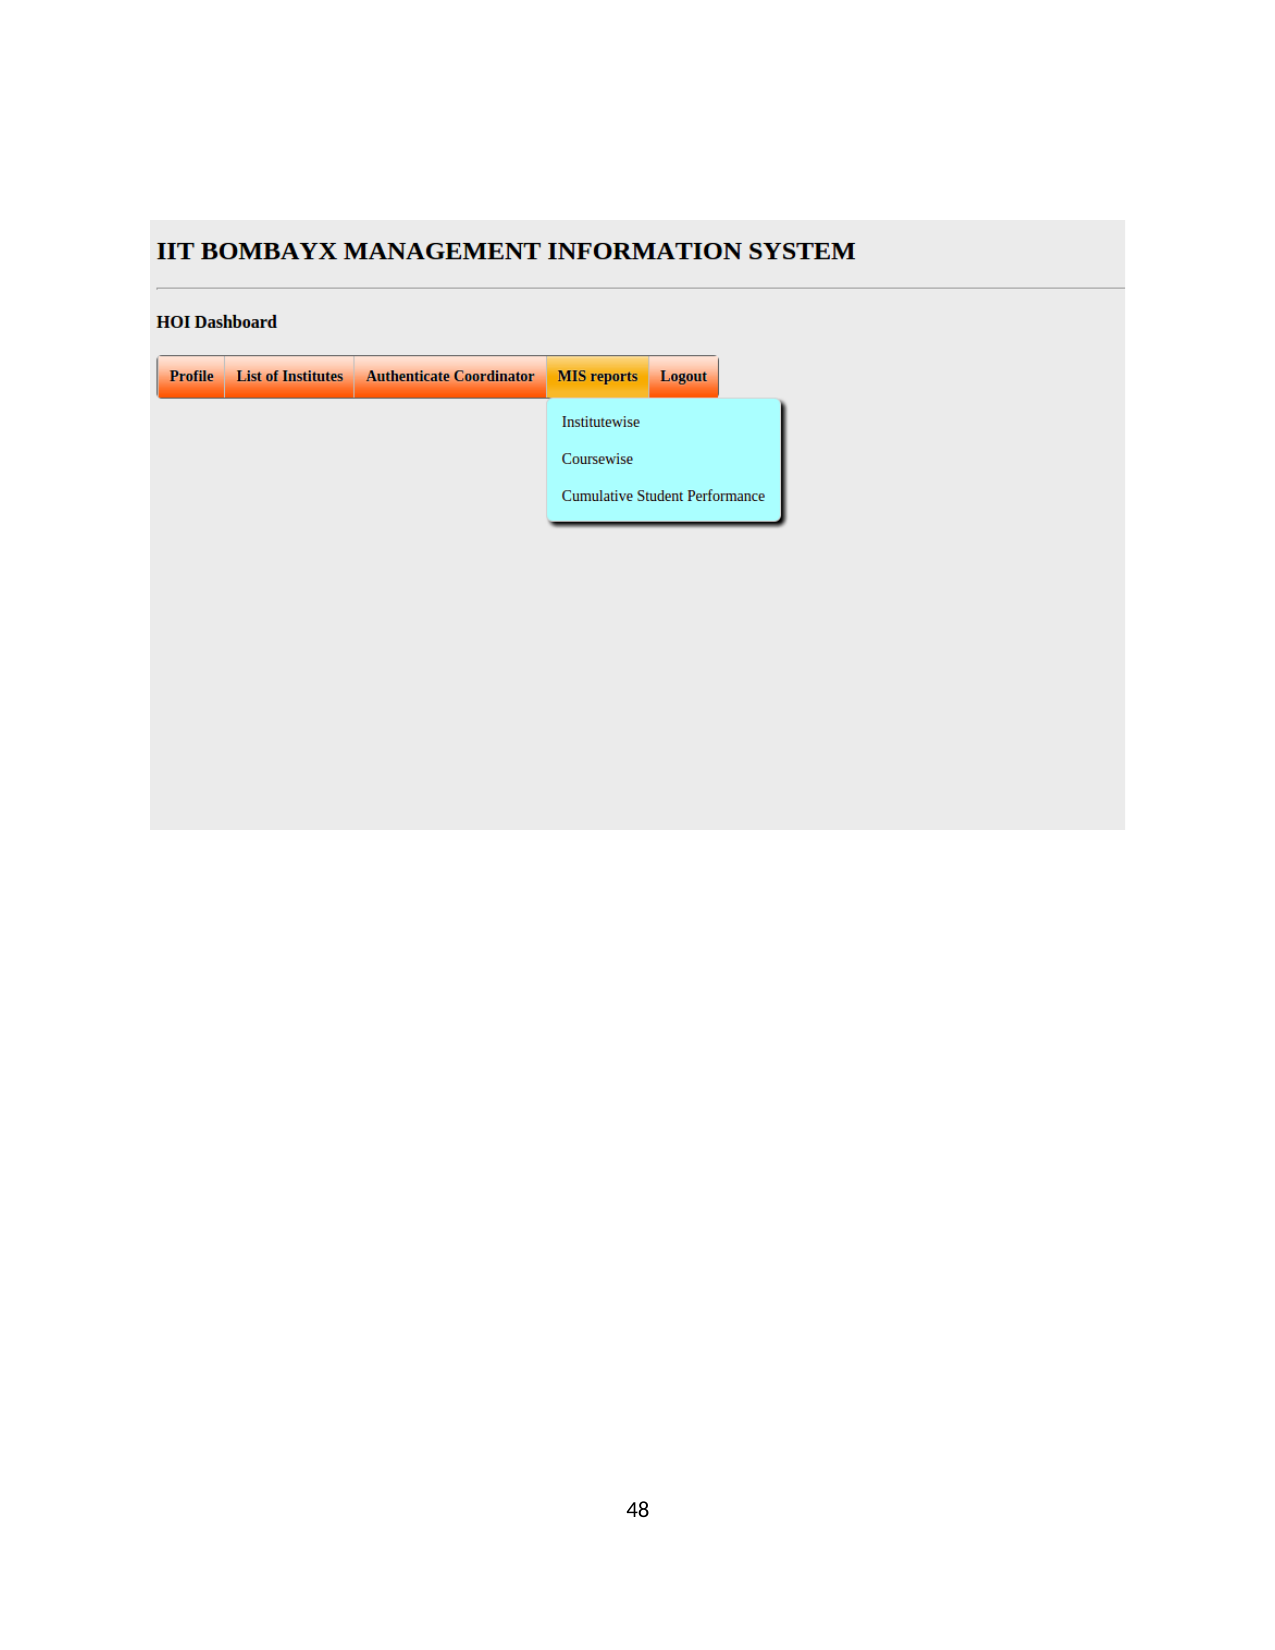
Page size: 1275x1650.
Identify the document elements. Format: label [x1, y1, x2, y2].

picture [150, 220, 1125, 830]
